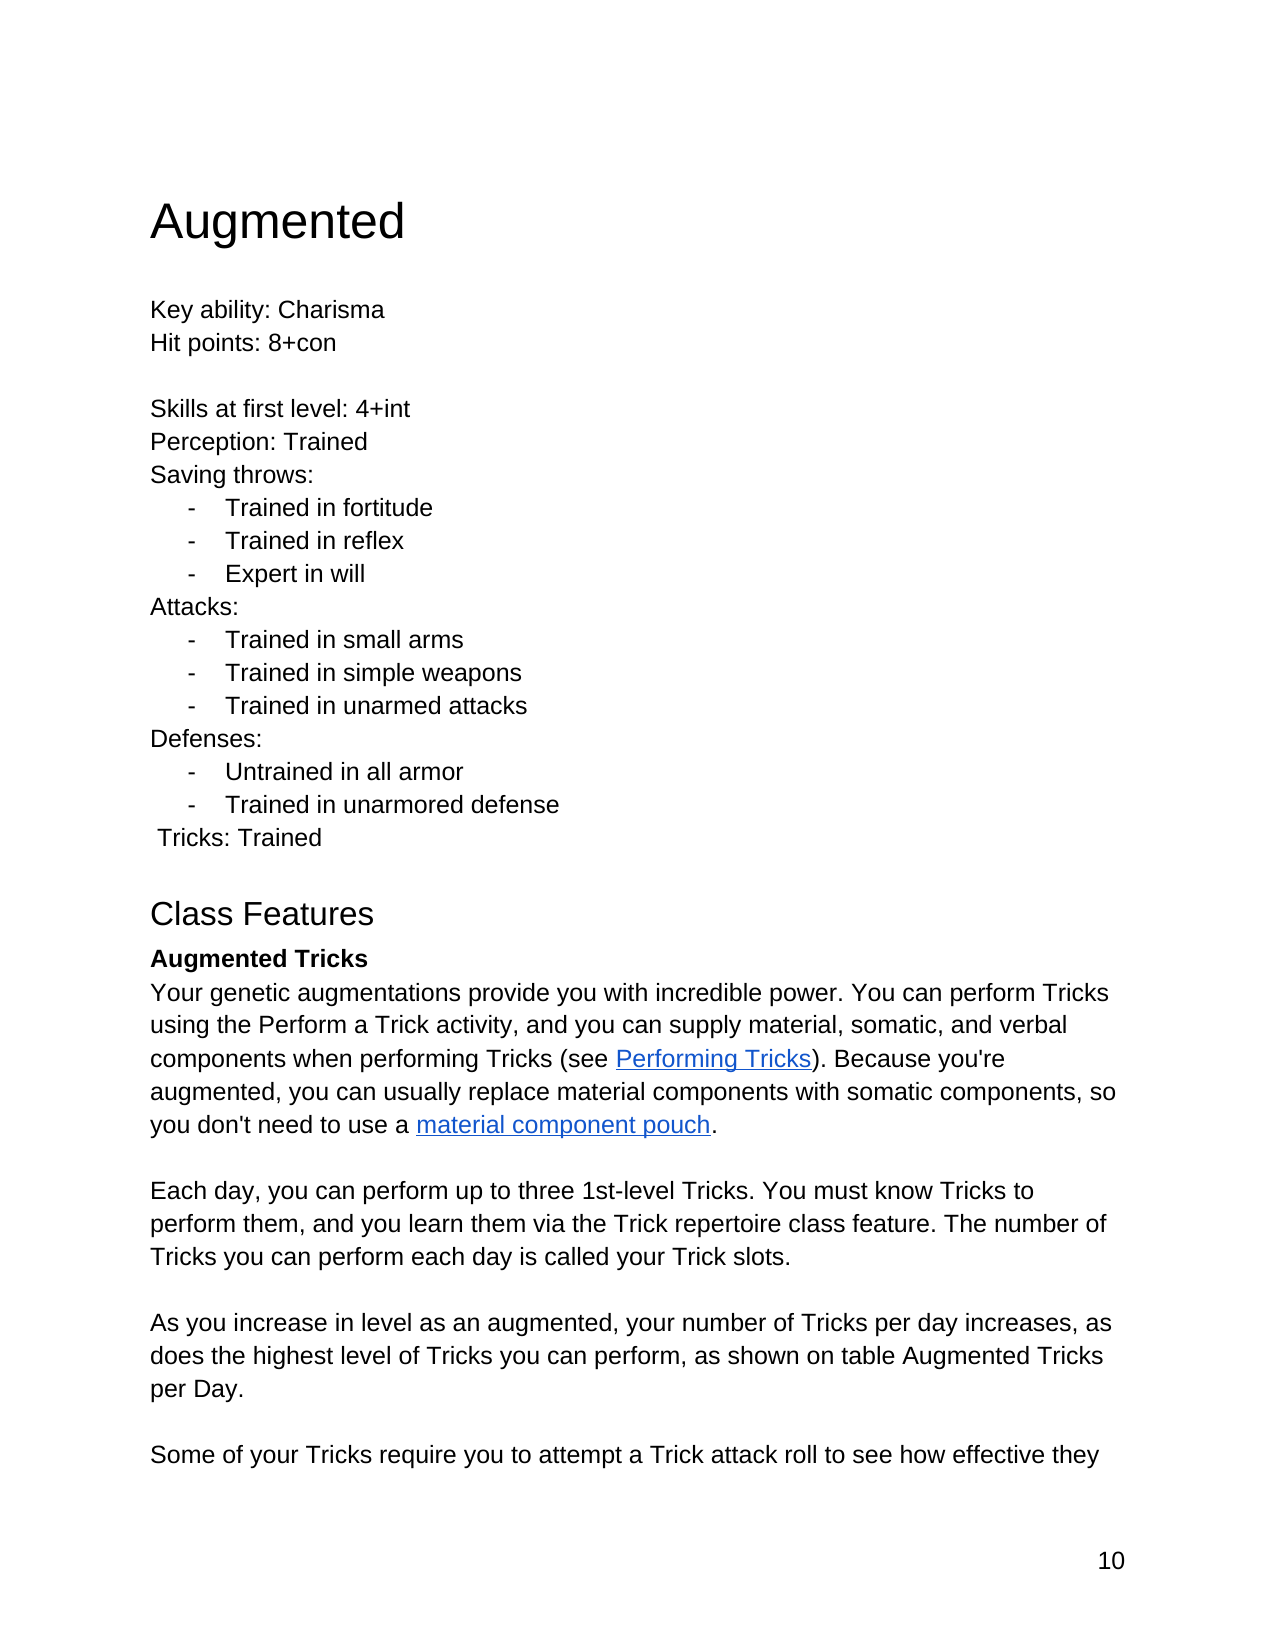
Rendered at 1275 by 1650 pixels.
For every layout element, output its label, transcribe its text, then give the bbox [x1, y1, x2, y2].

list Trained in unarmed attacks [187, 691, 1125, 720]
text Perception: Trained [150, 427, 1125, 456]
text Skills at first level: 4+int [150, 394, 1125, 422]
text Key ability: Charisma [150, 295, 1125, 323]
text Tricks: Trained [150, 823, 1125, 852]
list Trained in small arms [187, 625, 1125, 654]
subtitle Augmented [150, 192, 1125, 249]
text Your genetic augmentations provide you with incredible power. You can perform Tricks using the Perform a Trick activity, and you can supply material, somatic, and verbal components when performing Tricks (see Performing Tricks). Because you're augmented, you can usually replace material components with somatic components, so you don't need to use a material component pouch. [150, 977, 1125, 1138]
list Trained in unarmored defense [187, 790, 1125, 819]
text Saving throws: [150, 460, 1125, 488]
text Augmented Tricks [150, 944, 1125, 973]
text Defenses: [150, 724, 1125, 753]
list Trained in simple weapons [187, 658, 1125, 687]
subtitle Class Features [150, 893, 1125, 932]
text Some of your Tricks require you to attempt a Trick attack roll to see how effective they [150, 1440, 1125, 1468]
list Trained in reflex [187, 526, 1125, 554]
text Each day, you can perform up to three 1st-level Tricks. You must know Tricks to perform them, and you learn them via the Trick repertoire class feature. The number of Tricks you can perform each day is called your Trick slots. [150, 1176, 1125, 1270]
text Hit points: 8+con [150, 328, 1125, 356]
list Expert in will [187, 559, 1125, 588]
text As you increase in level as an augmented, your number of Tricks per day increases, as does the highest level of Tricks you can perform, as shown on table Augmented Tricks per Day. [150, 1308, 1125, 1402]
list Trained in fortitude [187, 493, 1125, 522]
list Untrained in all armor [187, 757, 1125, 786]
text Attacks: [150, 592, 1125, 621]
